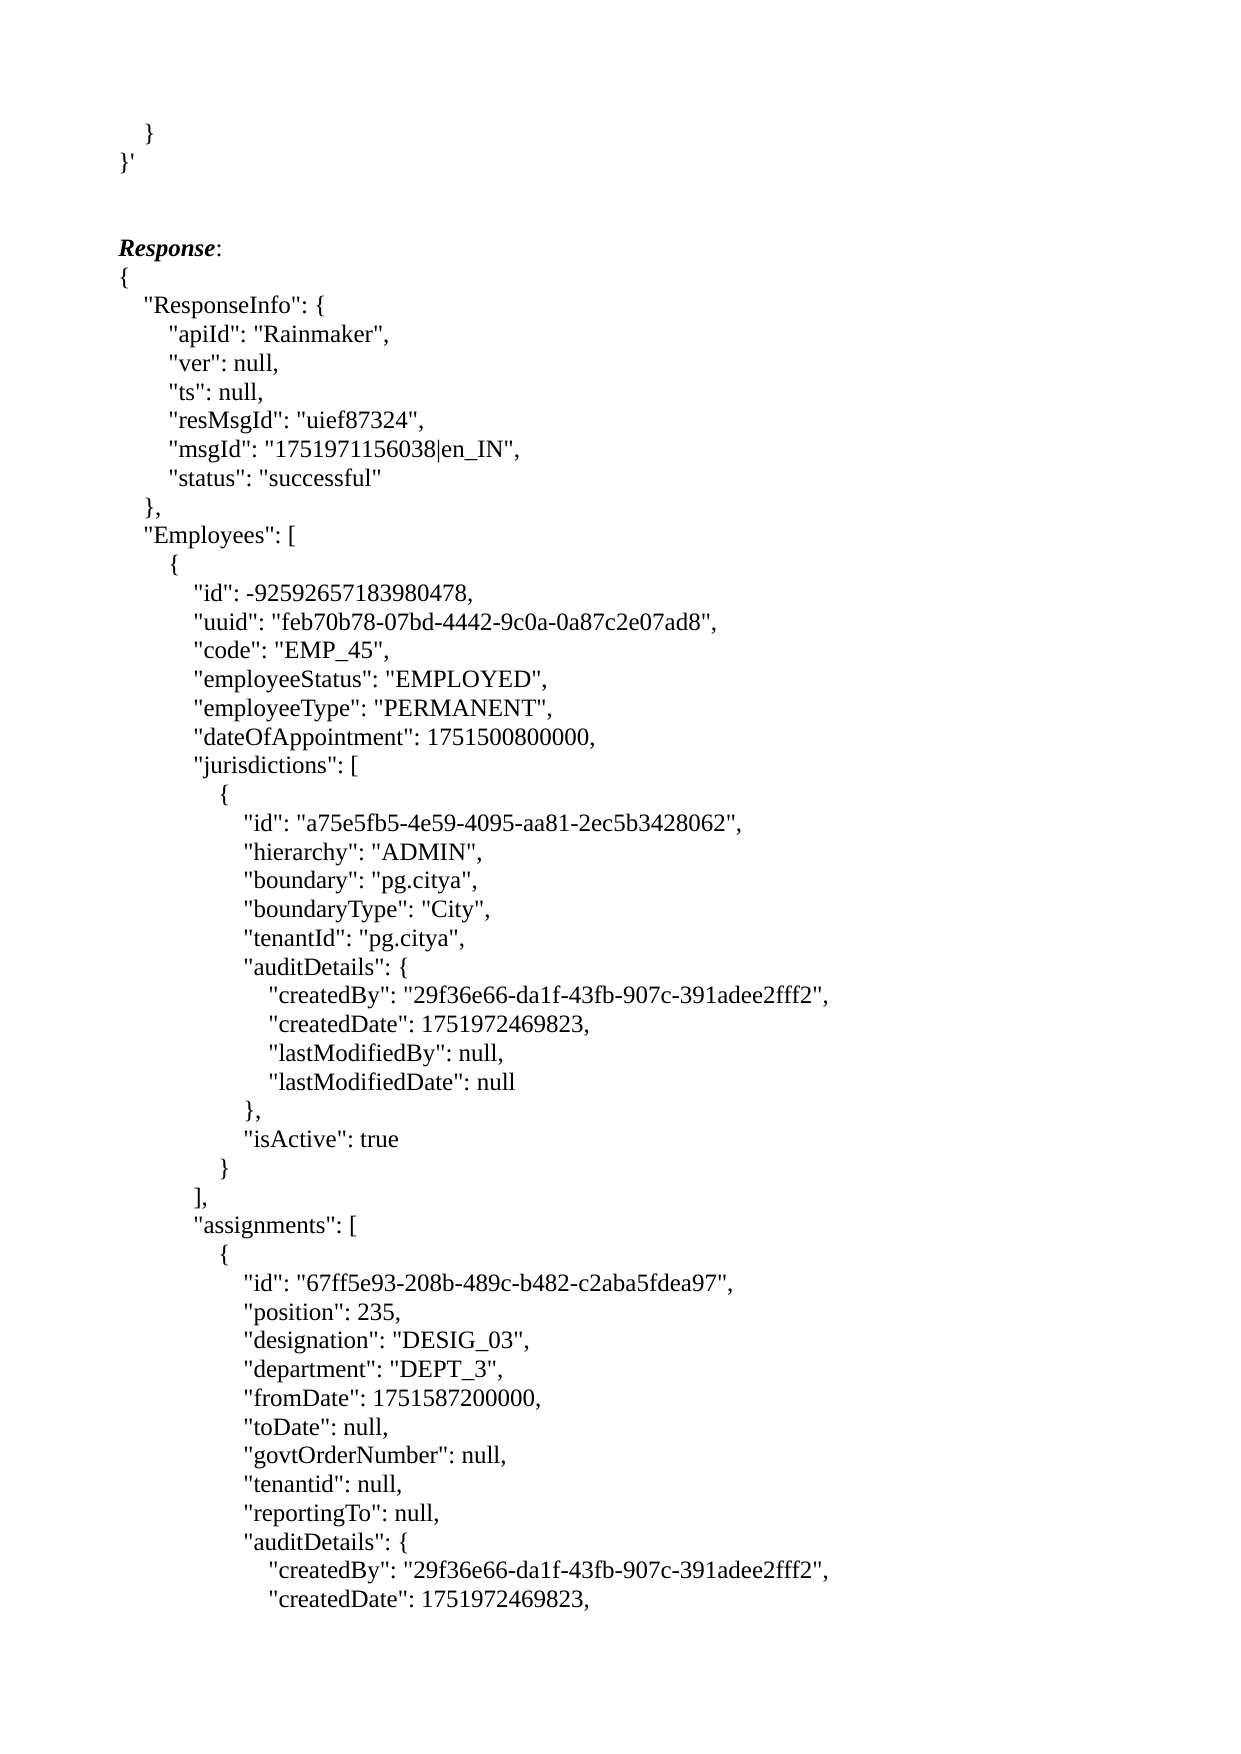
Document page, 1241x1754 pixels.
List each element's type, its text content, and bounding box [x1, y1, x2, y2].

text "toDate": null, [118, 1412, 1122, 1441]
text ], [118, 1182, 1122, 1211]
text "lastModifiedDate": null [118, 1067, 1122, 1096]
text "apiId": "Rainmaker", [118, 319, 1122, 348]
text "createdDate": 1751972469823, [118, 1009, 1122, 1038]
text "tenantId": "pg.citya", [118, 923, 1122, 952]
text "boundaryType": "City", [118, 894, 1122, 923]
text "employeeType": "PERMANENT", [118, 693, 1122, 722]
text "id": "a75e5fb5-4e59-4095-aa81-2ec5b3428062", [118, 808, 1122, 837]
text { [118, 549, 1122, 578]
text Response: [118, 233, 1122, 262]
text }, [118, 492, 1122, 521]
text "department": "DEPT_3", [118, 1354, 1122, 1383]
text "govtOrderNumber": null, [118, 1441, 1122, 1469]
text "auditDetails": { [118, 952, 1122, 981]
text "ver": null, [118, 348, 1122, 377]
text "designation": "DESIG_03", [118, 1326, 1122, 1354]
text { [118, 1239, 1122, 1268]
text "isActive": true [118, 1124, 1122, 1153]
text "assignments": [ [118, 1211, 1122, 1239]
text "msgId": "1751971156038|en_IN", [118, 434, 1122, 463]
text "lastModifiedBy": null, [118, 1038, 1122, 1067]
text "ts": null, [118, 377, 1122, 406]
text "id": -92592657183980478, [118, 578, 1122, 607]
text "ResponseInfo": { [118, 291, 1122, 319]
text "boundary": "pg.citya", [118, 866, 1122, 894]
text }, [118, 1096, 1122, 1124]
text "tenantid": null, [118, 1469, 1122, 1498]
text "code": "EMP_45", [118, 636, 1122, 664]
text "position": 235, [118, 1297, 1122, 1326]
text "jurisdictions": [ [118, 751, 1122, 779]
text } [118, 118, 1122, 147]
text "auditDetails": { [118, 1527, 1122, 1556]
text "fromDate": 1751587200000, [118, 1383, 1122, 1412]
text "uuid": "feb70b78-07bd-4442-9c0a-0a87c2e07ad8", [118, 607, 1122, 636]
text "dateOfAppointment": 1751500800000, [118, 722, 1122, 751]
text "createdDate": 1751972469823, [118, 1584, 1122, 1613]
text "createdBy": "29f36e66-da1f-43fb-907c-391adee2fff2", [118, 981, 1122, 1009]
text "resMsgId": "uief87324", [118, 406, 1122, 434]
text { [118, 262, 1122, 291]
text } [118, 1153, 1122, 1182]
text { [118, 779, 1122, 808]
text "employeeStatus": "EMPLOYED", [118, 664, 1122, 693]
text "id": "67ff5e93-208b-489c-b482-c2aba5fdea97", [118, 1268, 1122, 1297]
text "createdBy": "29f36e66-da1f-43fb-907c-391adee2fff2", [118, 1556, 1122, 1584]
text "reportingTo": null, [118, 1498, 1122, 1527]
text "Employees": [ [118, 521, 1122, 549]
text }' [118, 147, 1122, 176]
text "hierarchy": "ADMIN", [118, 837, 1122, 866]
text "status": "successful" [118, 463, 1122, 492]
